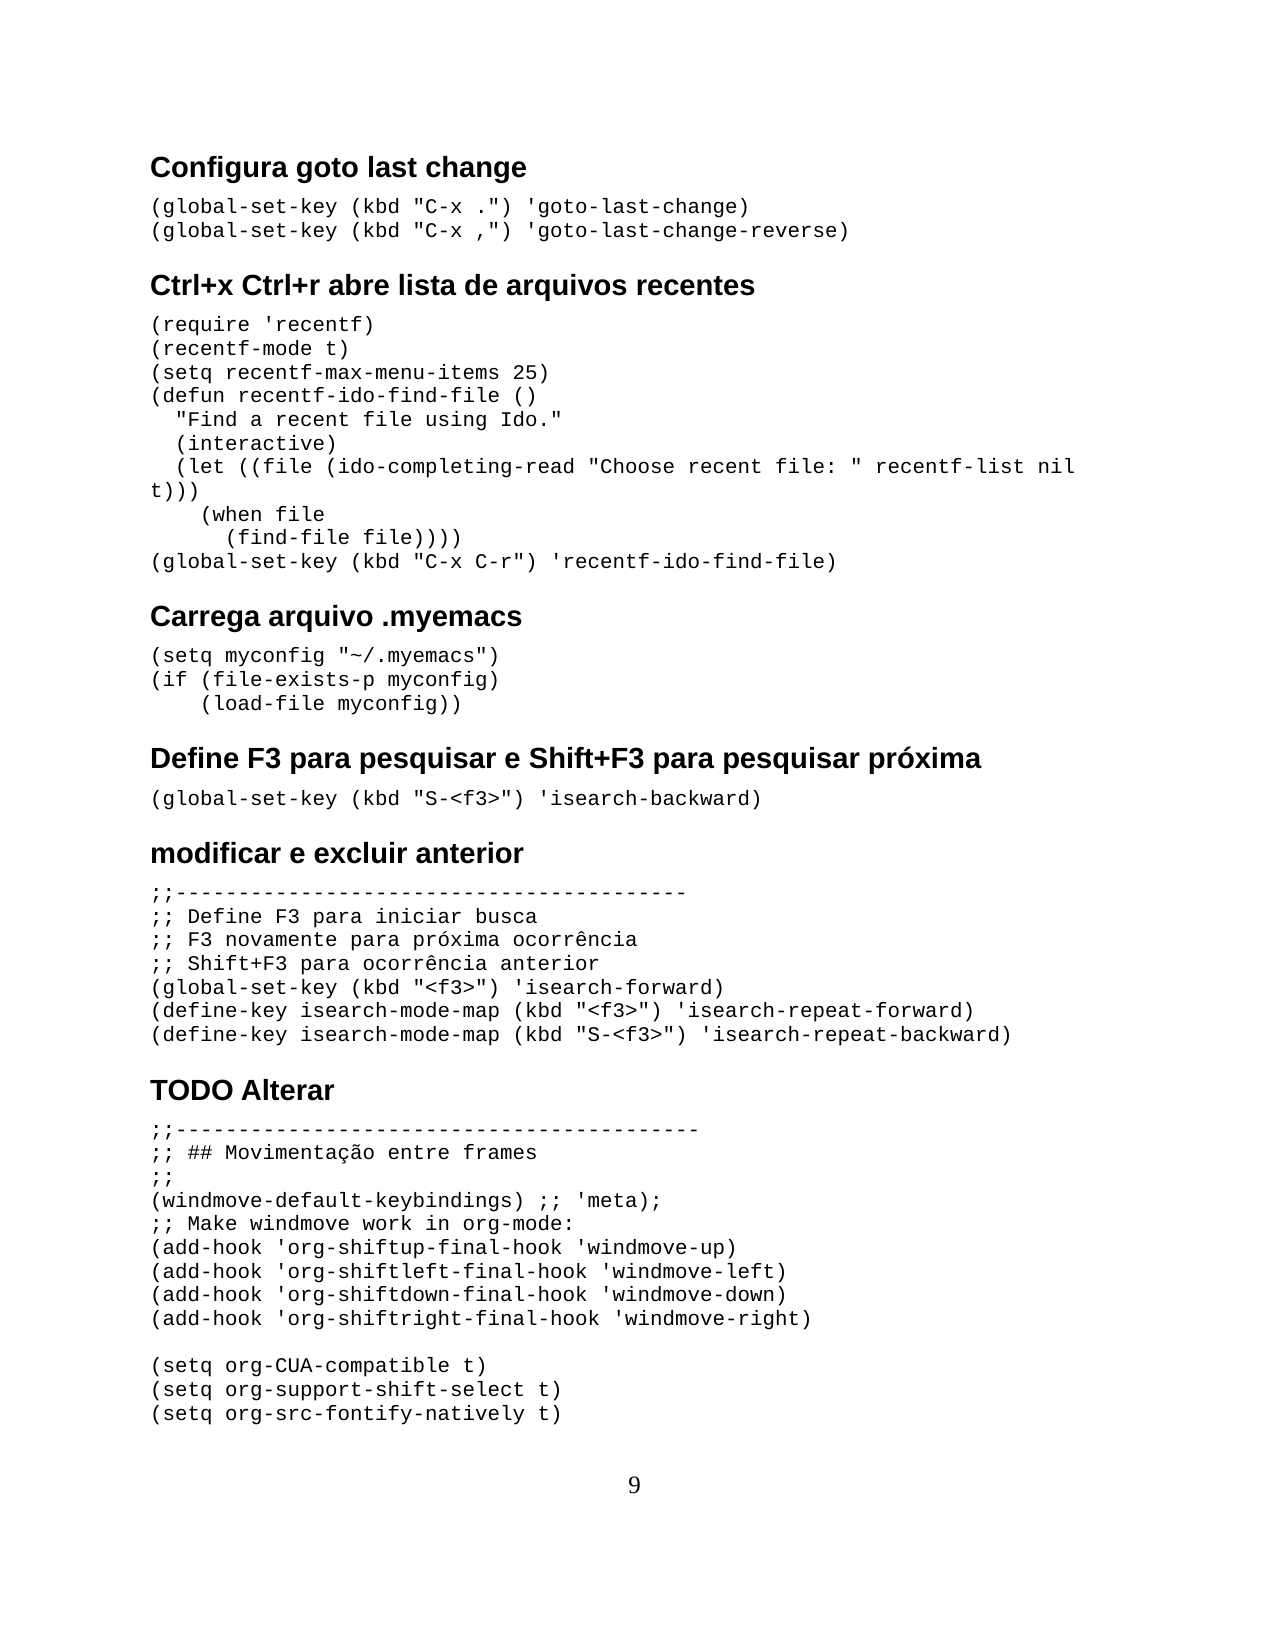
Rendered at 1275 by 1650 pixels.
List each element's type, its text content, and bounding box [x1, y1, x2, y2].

text (find-file file)))) [150, 527, 1125, 551]
text (add-hook 'org-shiftright-final-hook 'windmove-right) [150, 1308, 1125, 1332]
text (setq org-support-shift-select t) [150, 1379, 1125, 1402]
text (global-set-key (kbd "<f3>") 'isearch-forward) [150, 977, 1125, 1000]
subtitle Carrega arquivo .myemacs [150, 599, 1125, 633]
text (global-set-key (kbd "C-x C-r") 'recentf-ido-find-file) [150, 551, 1125, 574]
text (add-hook 'org-shiftdown-final-hook 'windmove-down) [150, 1284, 1125, 1308]
text (global-set-key (kbd "S-<f3>") 'isearch-backward) [150, 787, 1125, 811]
text ;; ## Movimentação entre frames [150, 1142, 1125, 1166]
text (global-set-key (kbd "C-x ,") 'goto-last-change-reverse) [150, 220, 1125, 243]
text ;; F3 novamente para próxima ocorrência [150, 929, 1125, 953]
subtitle Configura goto last change [150, 150, 1125, 183]
text (define-key isearch-mode-map (kbd "S-<f3>") 'isearch-repeat-backward) [150, 1024, 1125, 1048]
text ;; [150, 1166, 1125, 1190]
text (add-hook 'org-shiftup-final-hook 'windmove-up) [150, 1237, 1125, 1261]
text "Find a recent file using Ido." [150, 409, 1125, 433]
text (if (file-exists-p myconfig) [150, 669, 1125, 693]
text ;;------------------------------------------ [150, 1119, 1125, 1142]
text (setq recentf-max-menu-items 25) [150, 362, 1125, 385]
text (define-key isearch-mode-map (kbd "<f3>") 'isearch-repeat-forward) [150, 1000, 1125, 1024]
text (interactive) [150, 433, 1125, 456]
subtitle Define F3 para pesquisar e Shift+F3 para pesquisar próxima [150, 741, 1125, 775]
text (recentf-mode t) [150, 338, 1125, 362]
text (load-file myconfig)) [150, 693, 1125, 716]
text (require 'recentf) [150, 314, 1125, 338]
text (global-set-key (kbd "C-x .") 'goto-last-change) [150, 196, 1125, 220]
text ;; Shift+F3 para ocorrência anterior [150, 953, 1125, 977]
text ;;----------------------------------------- [150, 882, 1125, 906]
text (defun recentf-ido-find-file () [150, 385, 1125, 409]
text (setq org-src-fontify-natively t) [150, 1402, 1125, 1426]
text ;; Make windmove work in org-mode: [150, 1213, 1125, 1237]
text (setq myconfig "~/.myemacs") [150, 646, 1125, 669]
subtitle TODO Alterar [150, 1073, 1125, 1106]
text (setq org-CUA-compatible t) [150, 1355, 1125, 1379]
text (windmove-default-keybindings) ;; 'meta); [150, 1190, 1125, 1213]
subtitle modificar e excluir anterior [150, 836, 1125, 870]
text (let ((file (ido-completing-read "Choose recent file: " recentf-list nil t))) [150, 456, 1125, 503]
text (add-hook 'org-shiftleft-final-hook 'windmove-left) [150, 1261, 1125, 1284]
text (when file [150, 503, 1125, 527]
text ;; Define F3 para iniciar busca [150, 906, 1125, 929]
subtitle Ctrl+x Ctrl+r abre lista de arquivos recentes [150, 268, 1125, 302]
